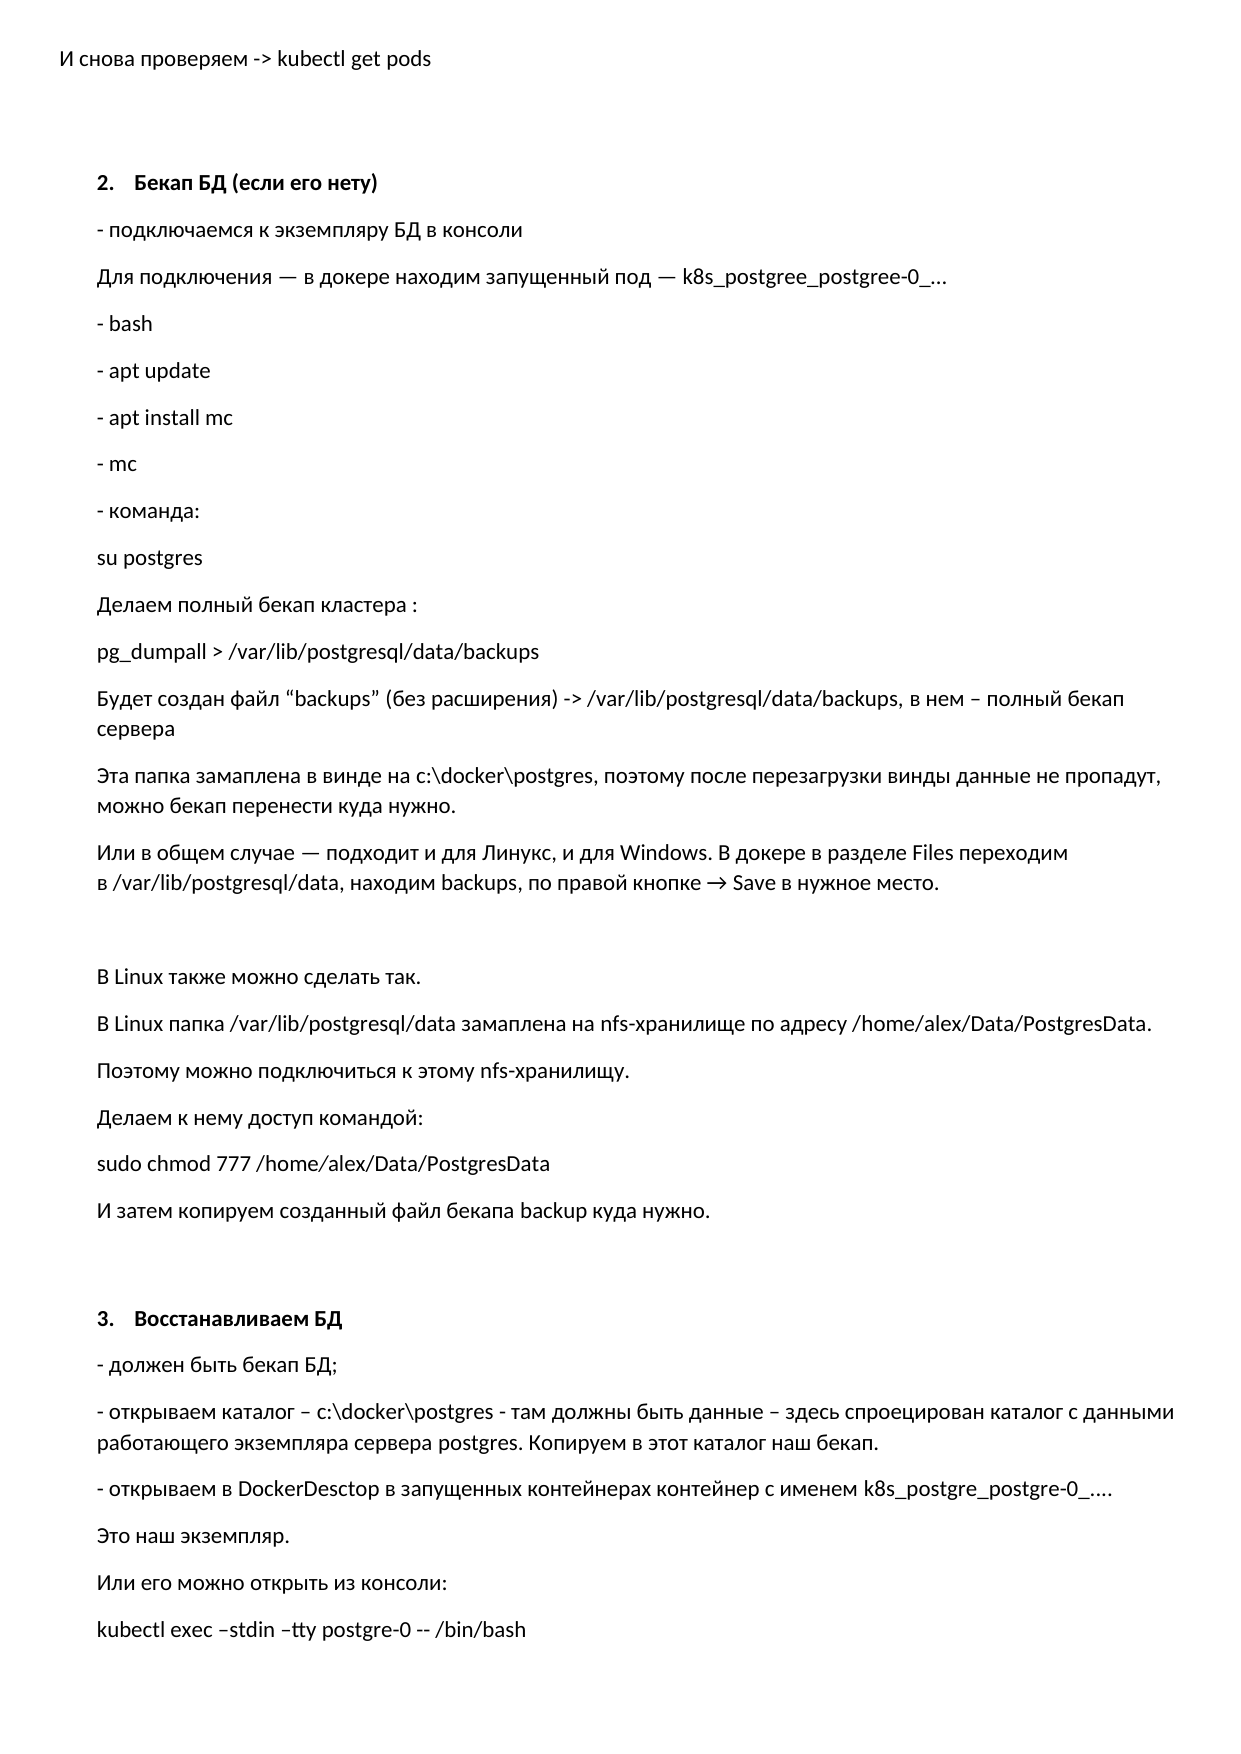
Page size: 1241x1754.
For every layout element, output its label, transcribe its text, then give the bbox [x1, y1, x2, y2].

text sudo chmod 777 /home/alex/Data/PostgresData [97, 1149, 1181, 1178]
text Или его можно открыть из консоли: [97, 1568, 1181, 1596]
text - apt install mc [97, 403, 1181, 431]
text Делаем полный бекап кластера : [97, 590, 1181, 618]
text В Linux также можно сделать так. [97, 962, 1181, 990]
text - команда: [97, 496, 1181, 524]
text - bash [97, 309, 1181, 337]
text Будет создан файл “backups” (без расширения) -> /var/lib/postgresql/data/backups, в нем – полный бекап сервера [97, 684, 1181, 742]
text - mc [97, 449, 1181, 478]
text - открываем в DockerDesctop в запущенных контейнерах контейнер с именем k8s_postgre_postgre-0_.... [97, 1474, 1181, 1503]
text - подключаемся к экземпляру БД в консоли [97, 215, 1181, 243]
list Восстанавливаем БД [97, 1304, 1181, 1332]
text kubectl exec –stdin –tty postgre-0 -- /bin/bash [97, 1615, 1181, 1643]
text Или в общем случае — подходит и для Линукс, и для Windows. В докере в разделе Files переходим в /var/lib/postgresql/data, находим backups, по правой кнопке → Save в нужное место. [97, 838, 1181, 896]
text - открываем каталог – c:\docker\postgres - там должны быть данные – здесь спроецирован каталог с данными работающего экземпляра сервера postgres. Копируем в этот каталог наш бекап. [97, 1397, 1181, 1456]
text Эта папка замаплена в винде на c:\docker\postgres, поэтому после перезагрузки винды данные не пропадут, можно бекап перенести куда нужно. [97, 761, 1181, 819]
text Делаем к нему доступ командой: [97, 1103, 1181, 1131]
text В Linux папка /var/lib/postgresql/data замаплена на nfs-хранилище по адресу /home/alex/Data/PostgresData. [97, 1009, 1181, 1037]
text - должен быть бекап БД; [97, 1351, 1181, 1379]
text И снова проверяем -> kubectl get pods [59, 44, 1181, 72]
text - apt update [97, 356, 1181, 384]
list Бекап БД (если его нету) [97, 168, 1181, 196]
text su postgres [97, 543, 1181, 571]
text pg_dumpall > /var/lib/postgresql/data/backups [97, 637, 1181, 665]
text Для подключения — в докере находим запущенный под — k8s_postgree_postgree-0_… [97, 262, 1181, 290]
text И затем копируем созданный файл бекапа backup куда нужно. [97, 1196, 1181, 1224]
text Это наш экземпляр. [97, 1521, 1181, 1549]
text Поэтому можно подключиться к этому nfs-хранилищу. [97, 1056, 1181, 1084]
